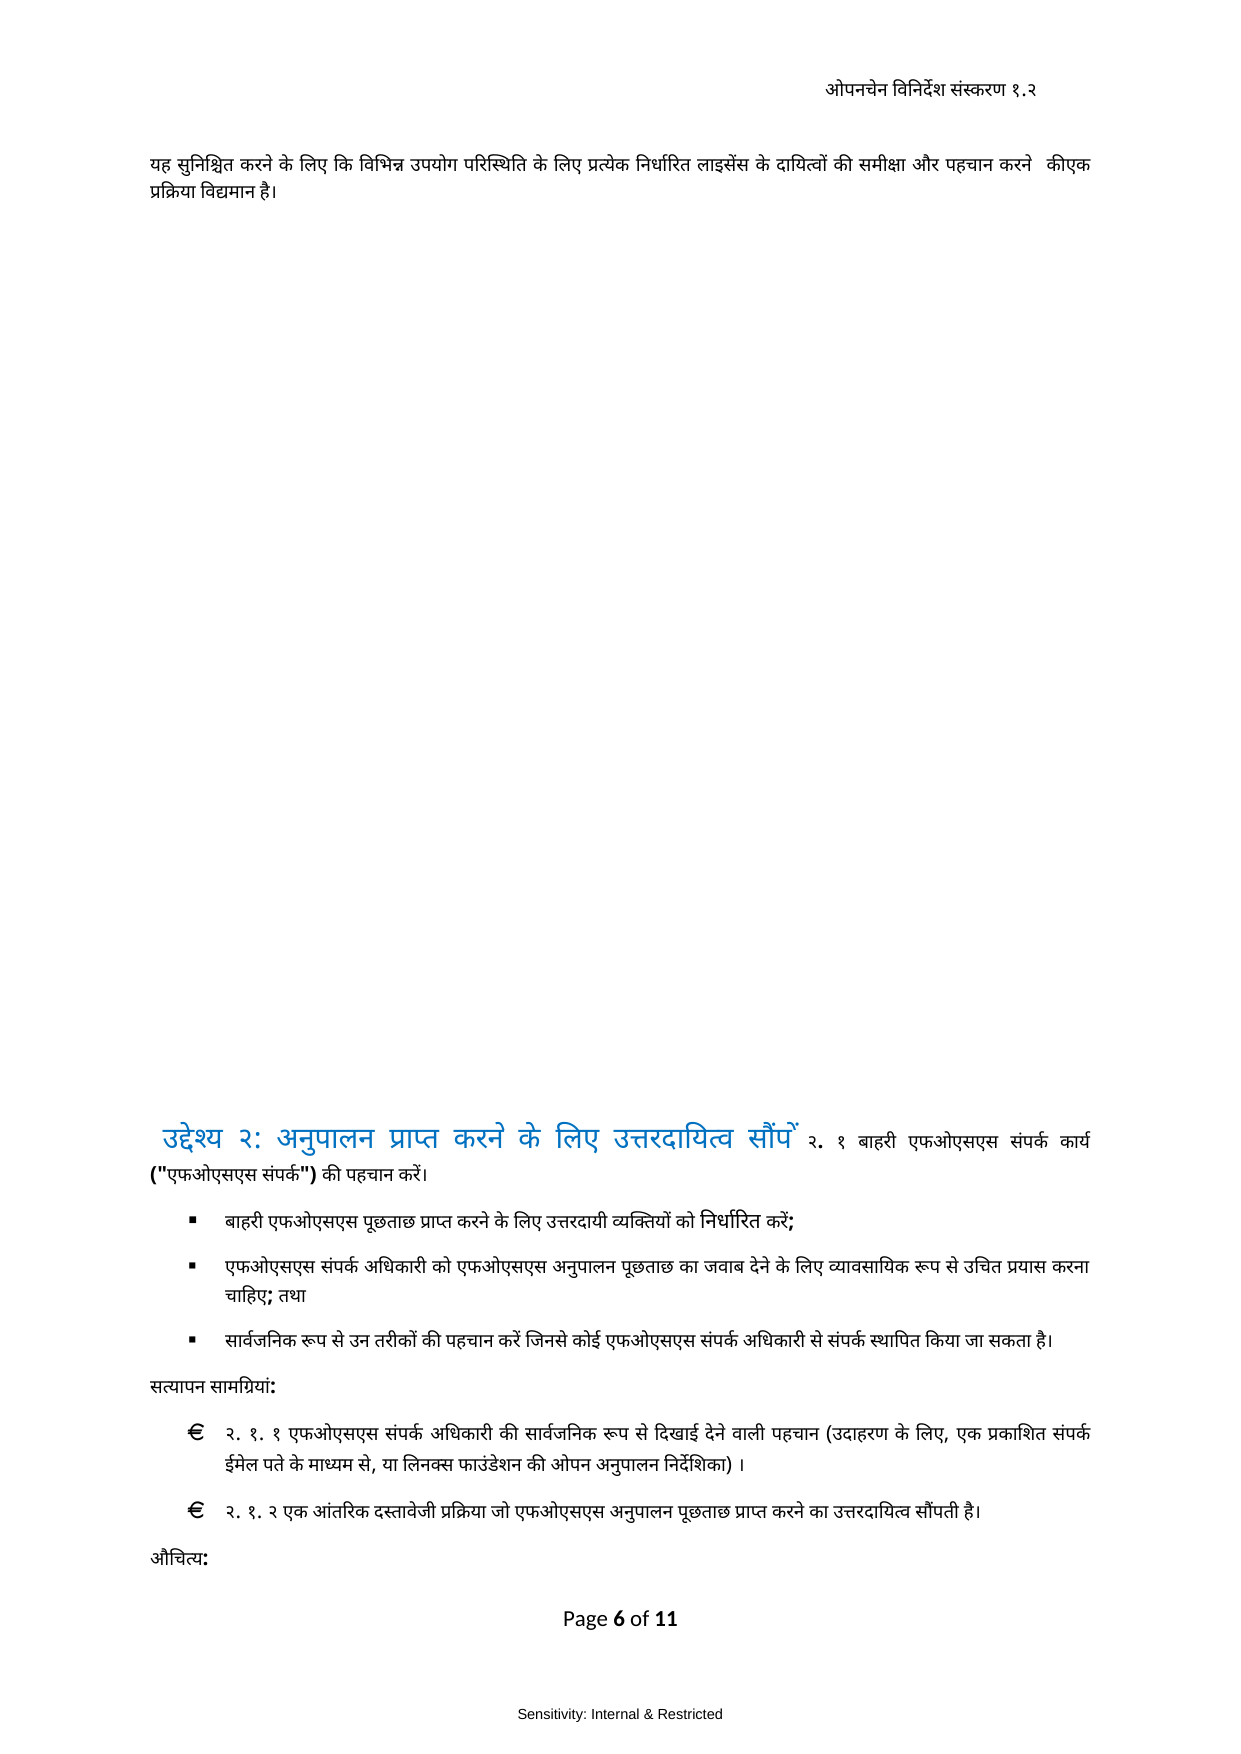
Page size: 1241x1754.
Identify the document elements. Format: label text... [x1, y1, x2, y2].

text उद्देश्य २: अनुपालन प्राप्त करने के लिए उत्तरदायित्व सौंपें २. १ बाहरी एफओएसएस संपर्क कार्य ("एफओएसएस संपर्क") की पहचान करें। [150, 1117, 1090, 1187]
list सार्वजनिक रूप से उन तरीकों की पहचान करें जिनसे कोई एफओएसएस संपर्क अधिकारी से संपर्क स्थापित किया जा सकता है। [187, 1327, 1090, 1353]
list २. १. २ एक आंतरिक दस्तावेजी प्रक्रिया जो एफओएसएस अनुपालन पूछताछ प्राप्त करने का उत्तरदायित्व सौंपती है। [187, 1496, 1090, 1524]
list बाहरी एफओएसएस पूछताछ प्राप्त करने के लिए उत्तरदायी व्यक्तियों को निर्धारित करें; [187, 1206, 1090, 1234]
text औचित्य: [150, 1543, 1090, 1572]
text सत्यापन सामग्रियां: [150, 1371, 1090, 1400]
list एफओएसएस संपर्क अधिकारी को एफओएसएस अनुपालन पूछताछ का जवाब देने के लिए व्यावसायिक रूप से उचित प्रयास करना चाहिए; तथा [187, 1253, 1090, 1309]
list २. १. १ एफओएसएस संपर्क अधिकारी की सार्वजनिक रूप से दिखाई देने वाली पहचान (उदाहरण के लिए, एक प्रकाशित संपर्क ईमेल पते के माध्यम से, या लिनक्स फाउंडेशन की ओपन अनुपालन निर्देशिका) । [187, 1418, 1090, 1477]
text यह सुनिश्चित करने के लिए कि विभिन्न उपयोग परिस्थिति के लिए प्रत्येक निर्धारित लाइसेंस के दायित्वों की समीक्षा और पहचान करने कीएक प्रक्रिया विद्यमान है। [150, 150, 1090, 204]
